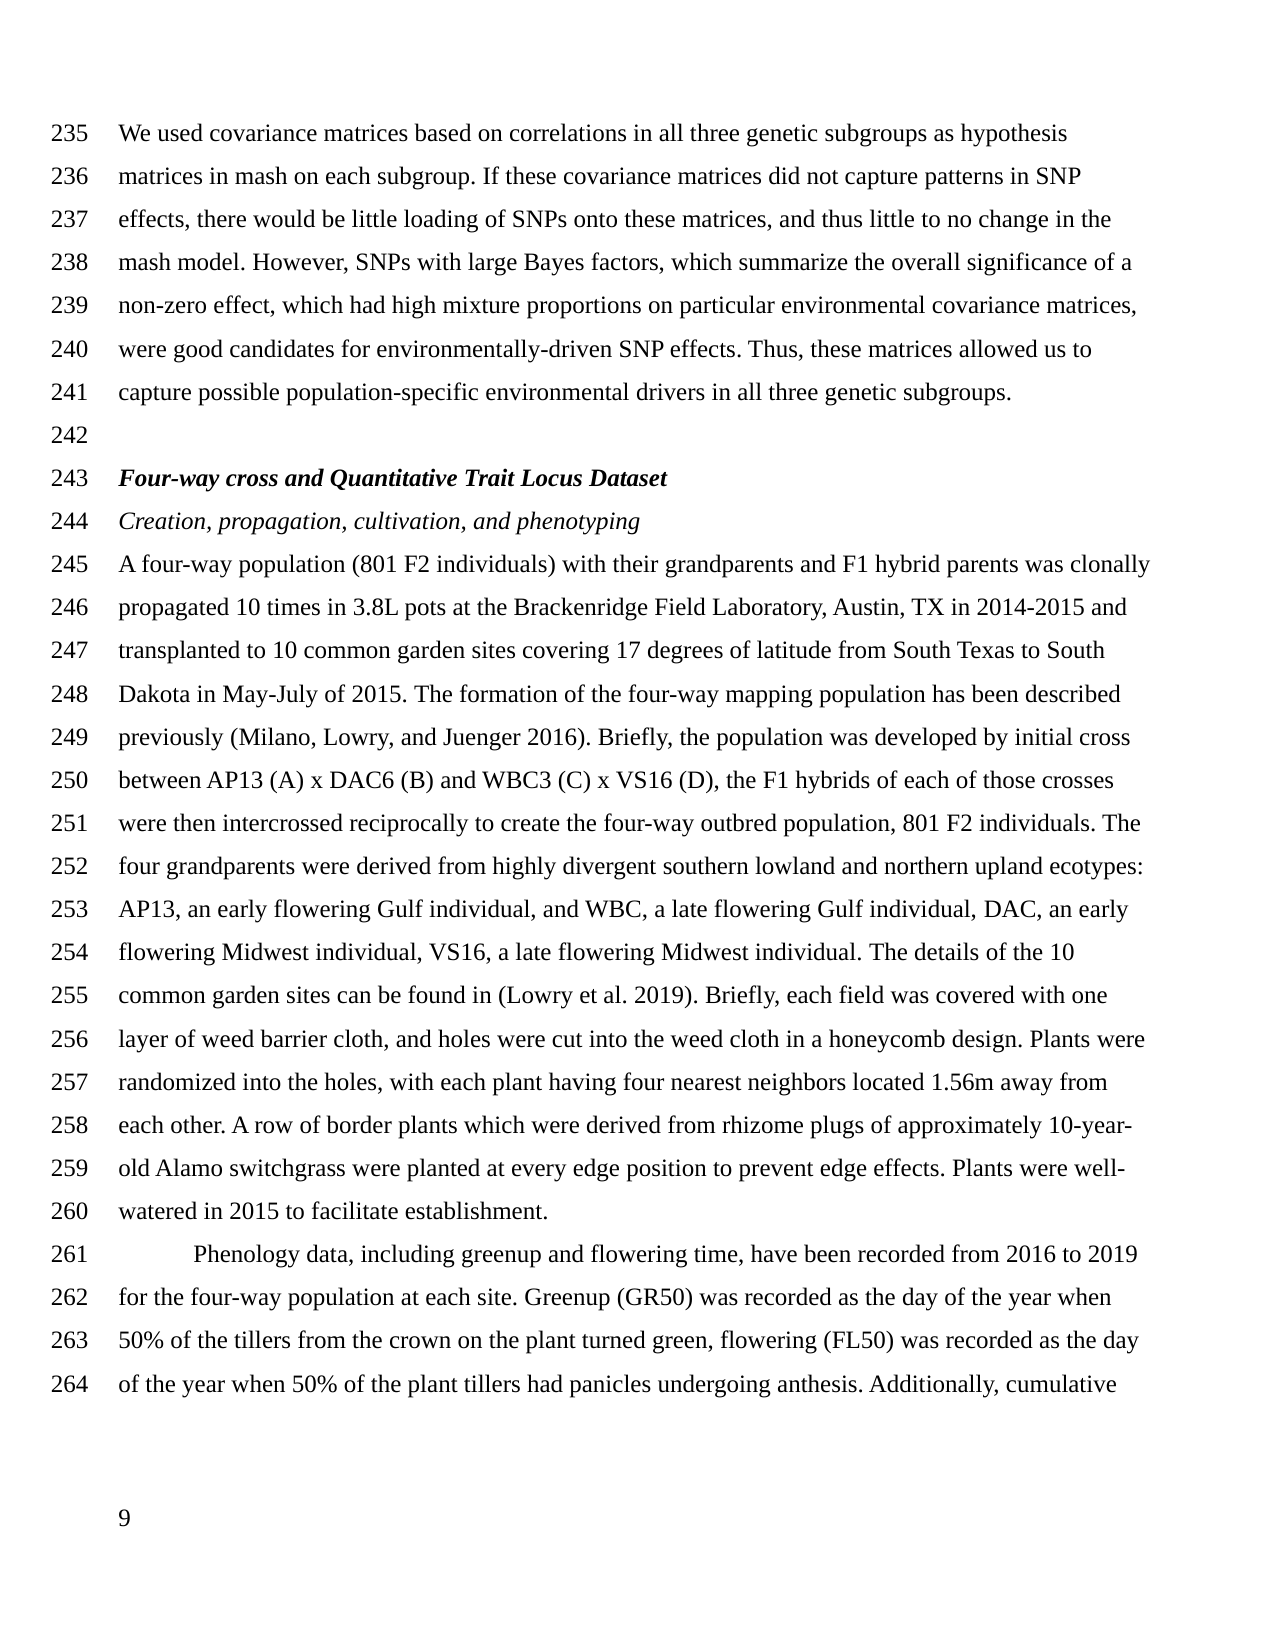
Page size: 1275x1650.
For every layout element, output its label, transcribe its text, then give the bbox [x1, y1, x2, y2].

text Four-way cross and Quantitative Trait Locus Dataset [118, 463, 1157, 492]
text A four-way population (801 F2 individuals) with their grandparents and F1 hybrid parents was clonally propagated 10 times in 3.8L pots at the Brackenridge Field Laboratory, Austin, TX in 2014-2015 and transplanted to 10 common garden sites covering 17 degrees of latitude from South Texas to South Dakota in May-July of 2015. The formation of the four-way mapping population has been described previously (Milano, Lowry, and Juenger 2016). Briefly, the population was developed by initial cross between AP13 (A) x DAC6 (B) and WBC3 (C) x VS16 (D), the F1 hybrids of each of those crosses were then intercrossed reciprocally to create the four-way outbred population, 801 F2 individuals. The four grandparents were derived from highly divergent southern lowland and northern upland ecotypes: AP13, an early flowering Gulf individual, and WBC, a late flowering Gulf individual, DAC, an early flowering Midwest individual, VS16, a late flowering Midwest individual. The details of the 10 common garden sites can be found in (Lowry et al. 2019). Briefly, each field was covered with one layer of weed barrier cloth, and holes were cut into the weed cloth in a honeycomb design. Plants were randomized into the holes, with each plant having four nearest neighbors located 1.56m away from each other. A row of border plants which were derived from rhizome plugs of approximately 10-year-old Alamo switchgrass were planted at every edge position to prevent edge effects. Plants were well-watered in 2015 to facilitate establishment. [118, 549, 1157, 1225]
text We used covariance matrices based on correlations in all three genetic subgroups as hypothesis matrices in mash on each subgroup. If these covariance matrices did not capture patterns in SNP effects, there would be little loading of SNPs onto these matrices, and thus little to no change in the mash model. However, SNPs with large Bayes factors, which summarize the overall significance of a non-zero effect, which had high mixture proportions on particular environmental covariance matrices, were good candidates for environmentally-driven SNP effects. Thus, these matrices allowed us to capture possible population-specific environmental drivers in all three genetic subgroups. [118, 118, 1157, 406]
text Creation, propagation, cultivation, and phenotyping [118, 506, 1157, 535]
text Phenology data, including greenup and flowering time, have been recorded from 2016 to 2019 for the four-way population at each site. Greenup (GR50) was recorded as the day of the year when 50% of the tillers from the crown on the plant turned green, flowering (FL50) was recorded as the day of the year when 50% of the plant tillers had panicles undergoing anthesis. Additionally, cumulative growing degree days (GDD) from GR50 to FL50 was calculated as GDD = , where Tmean is the daily average temperature, Tbase is the base temperature of 12 °C for switchgrass (Kiniry et al 2005, Behrman 2013). On a specific day, if Tmean is less than Tbase, the GDD for that day is 0; if Tmean is bigger than Tbase, the GDD for that day is the difference between Tmean and Tbase. To be comparable and consistent with the diversity panel, only 2019 phenology data of the four-way population from the same seven common garden sites were used in this study. [118, 1239, 1157, 1397]
